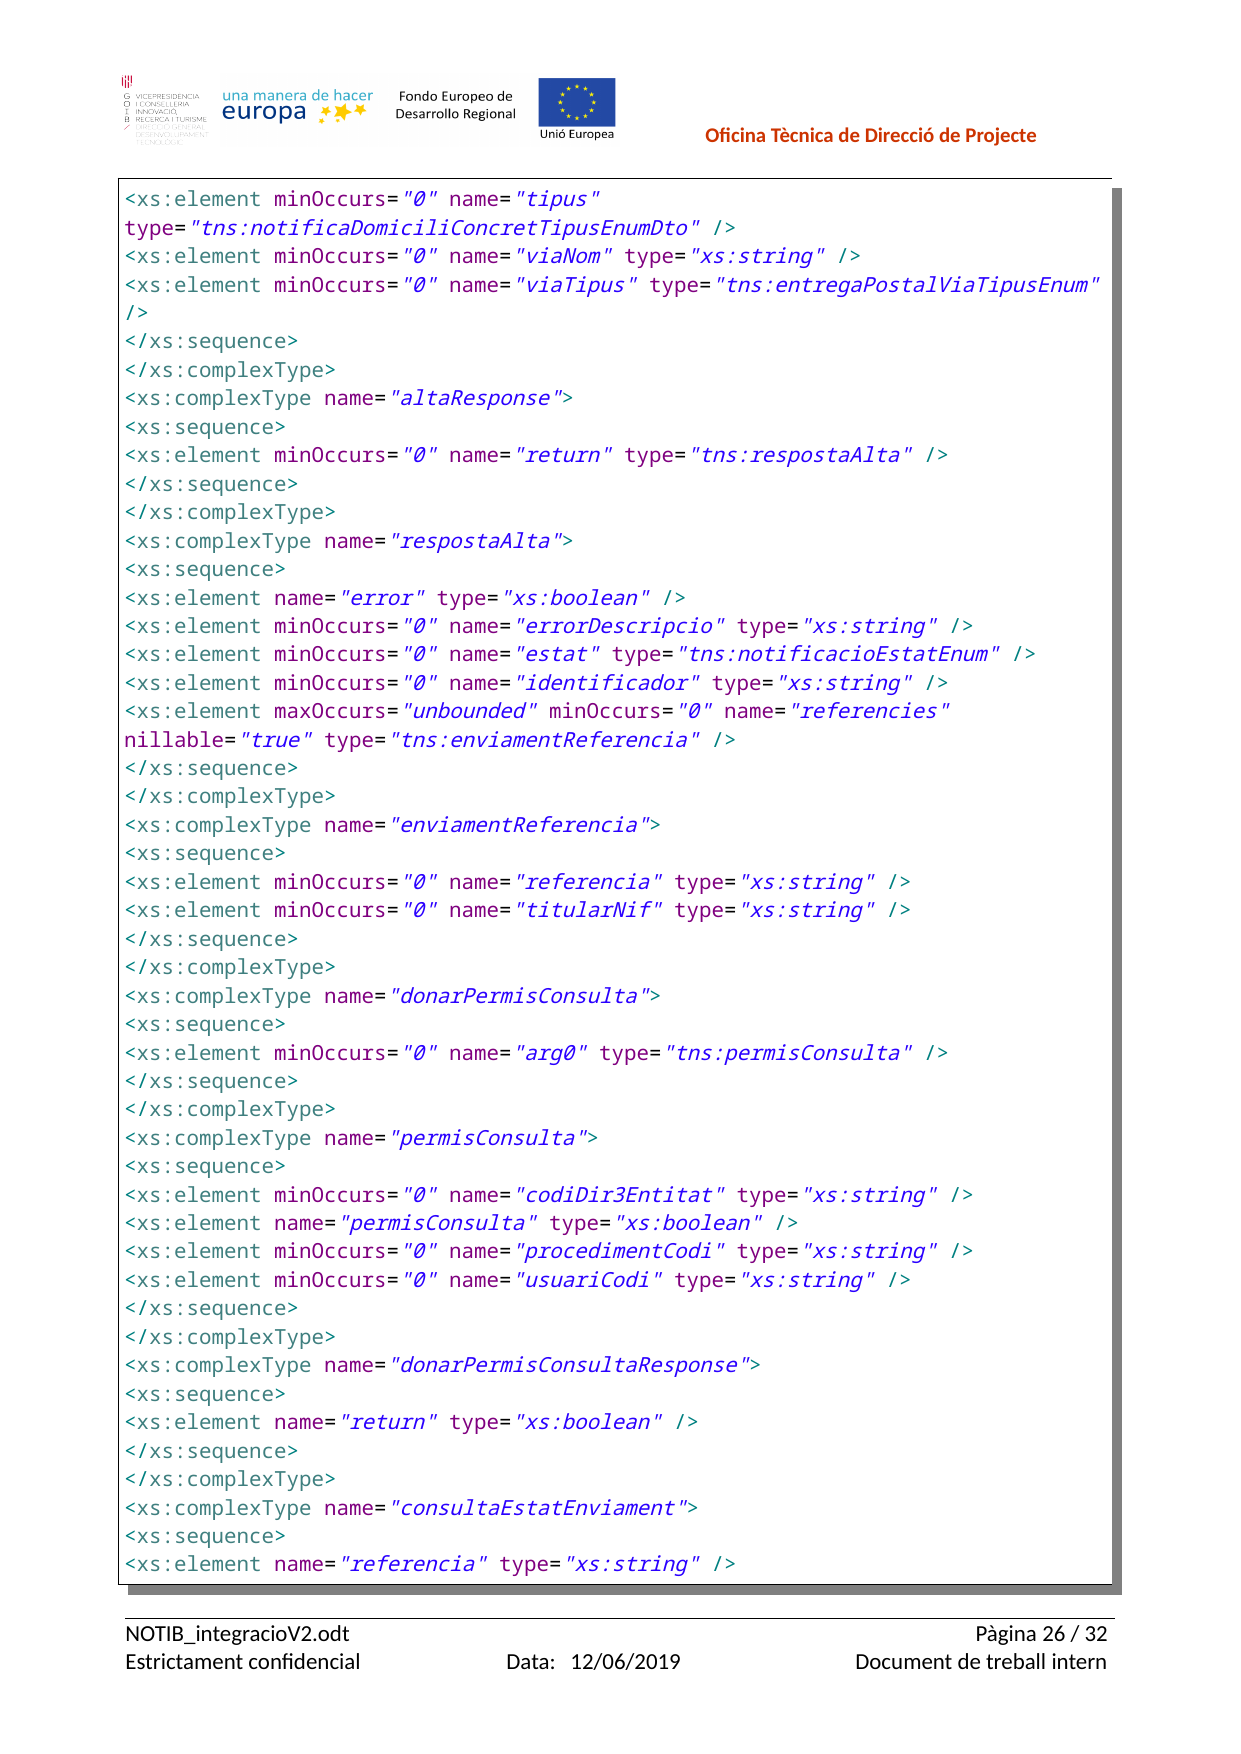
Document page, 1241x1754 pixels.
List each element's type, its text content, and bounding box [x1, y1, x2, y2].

picture [118, 73, 213, 147]
picture [219, 73, 621, 147]
table_header <xs:element minOccurs="0" name="tipus" type="tns:notificaDomiciliConcretTipusEnumDto" /> <xs:element minOccurs="0" name="viaNom" type="xs:string" /> <xs:element minOccurs="0" name="viaTipus" type="tns:entregaPostalViaTipusEnum" /> </xs:sequence> </xs:complexType> <xs:complexType name="altaResponse"> <xs:sequence> <xs:element minOccurs="0" name="return" type="tns:respostaAlta" /> </xs:sequence> </xs:complexType> <xs:complexType name="respostaAlta"> <xs:sequence> <xs:element name="error" type="xs:boolean" /> <xs:element minOccurs="0" name="errorDescripcio" type="xs:string" /> <xs:element minOccurs="0" name="estat" type="tns:notificacioEstatEnum" /> <xs:element minOccurs="0" name="identificador" type="xs:string" /> <xs:element maxOccurs="unbounded" minOccurs="0" name="referencies" nillable="true" type="tns:enviamentReferencia" /> </xs:sequence> </xs:complexType> <xs:complexType name="enviamentReferencia"> <xs:sequence> <xs:element minOccurs="0" name="referencia" type="xs:string" /> <xs:element minOccurs="0" name="titularNif" type="xs:string" /> </xs:sequence> </xs:complexType> <xs:complexType name="donarPermisConsulta"> <xs:sequence> <xs:element minOccurs="0" name="arg0" type="tns:permisConsulta" /> </xs:sequence> </xs:complexType> <xs:complexType name="permisConsulta"> <xs:sequence> <xs:element minOccurs="0" name="codiDir3Entitat" type="xs:string" /> <xs:element name="permisConsulta" type="xs:boolean" /> <xs:element minOccurs="0" name="procedimentCodi" type="xs:string" /> <xs:element minOccurs="0" name="usuariCodi" type="xs:string" /> </xs:sequence> </xs:complexType> <xs:complexType name="donarPermisConsultaResponse"> <xs:sequence> <xs:element name="return" type="xs:boolean" /> </xs:sequence> </xs:complexType> <xs:complexType name="consultaEstatEnviament"> <xs:sequence> <xs:element name="referencia" type="xs:string" /> [119, 179, 1112, 1584]
